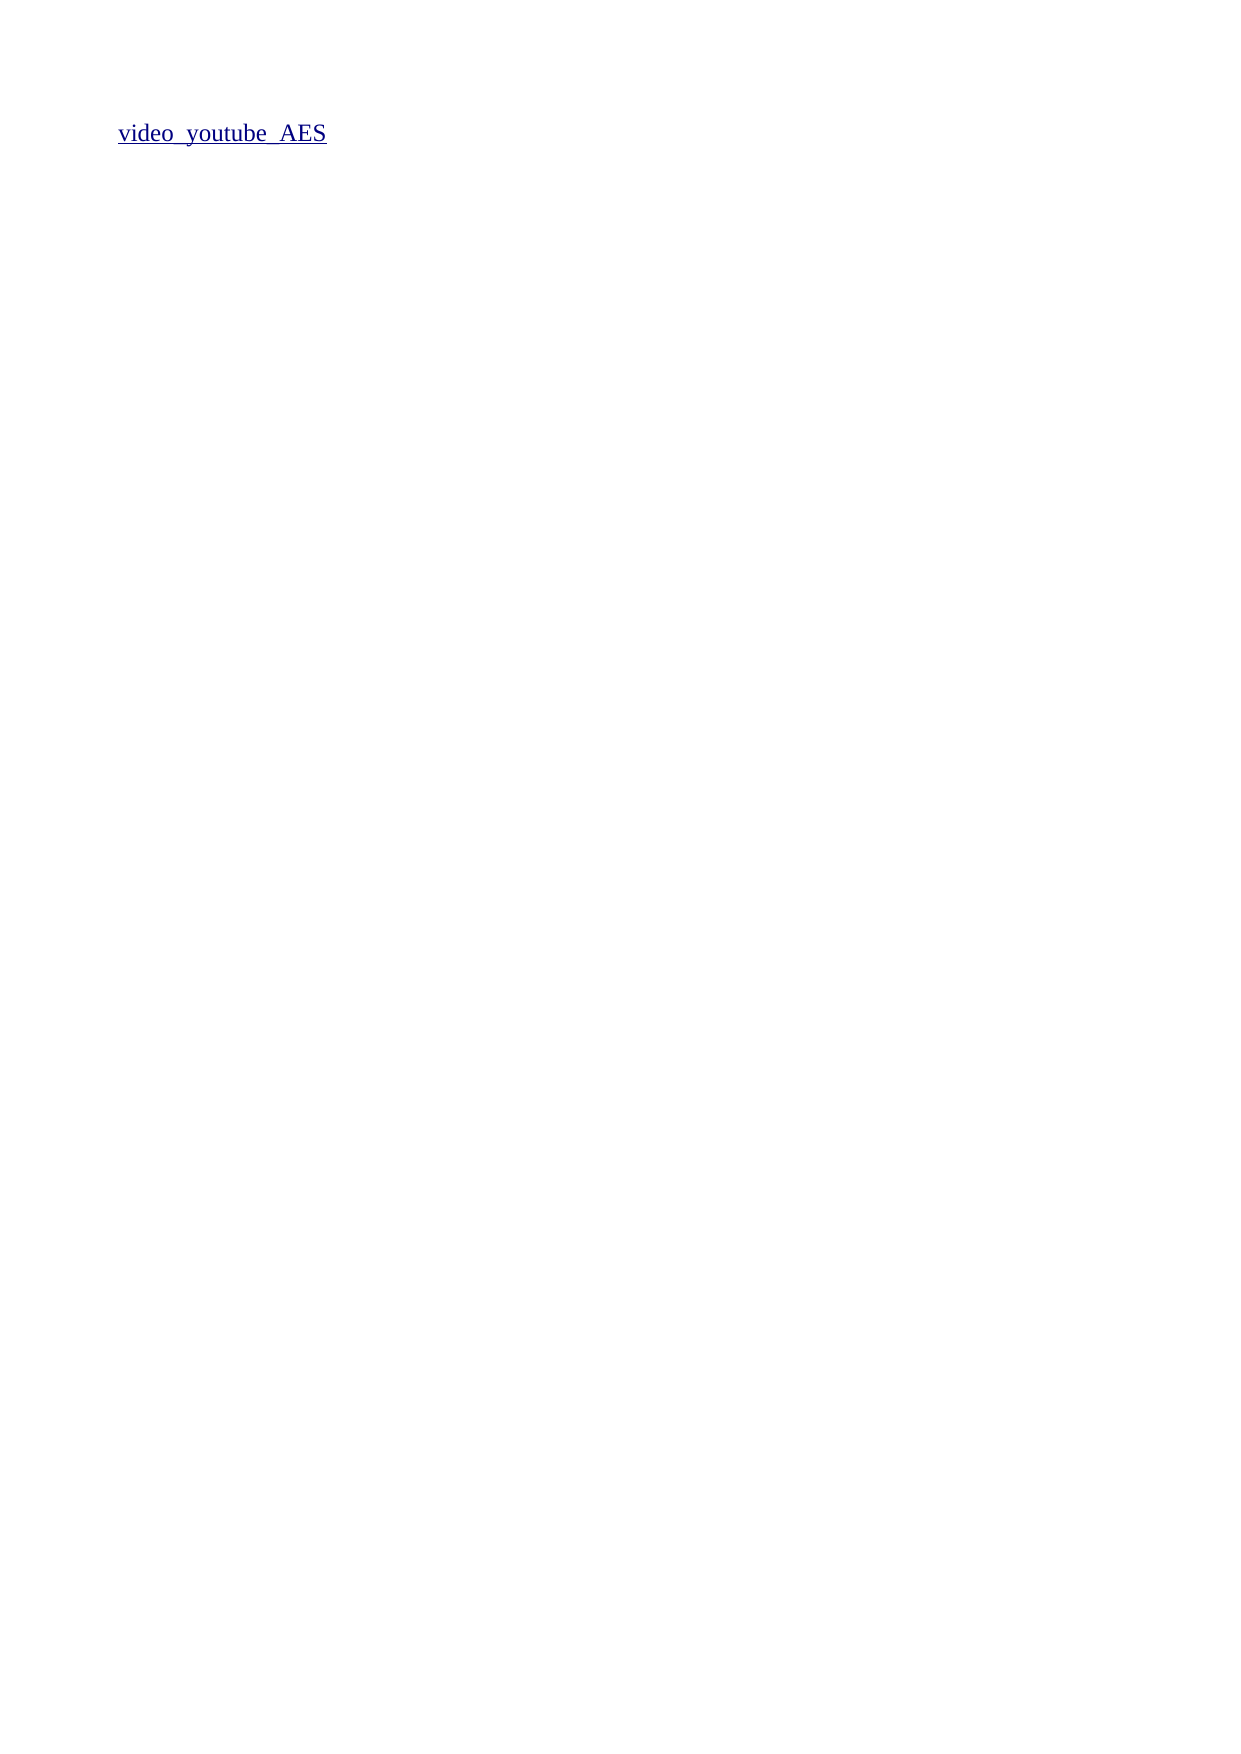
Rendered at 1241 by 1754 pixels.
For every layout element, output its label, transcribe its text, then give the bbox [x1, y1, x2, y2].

text video_youtube_AES [118, 118, 1122, 147]
